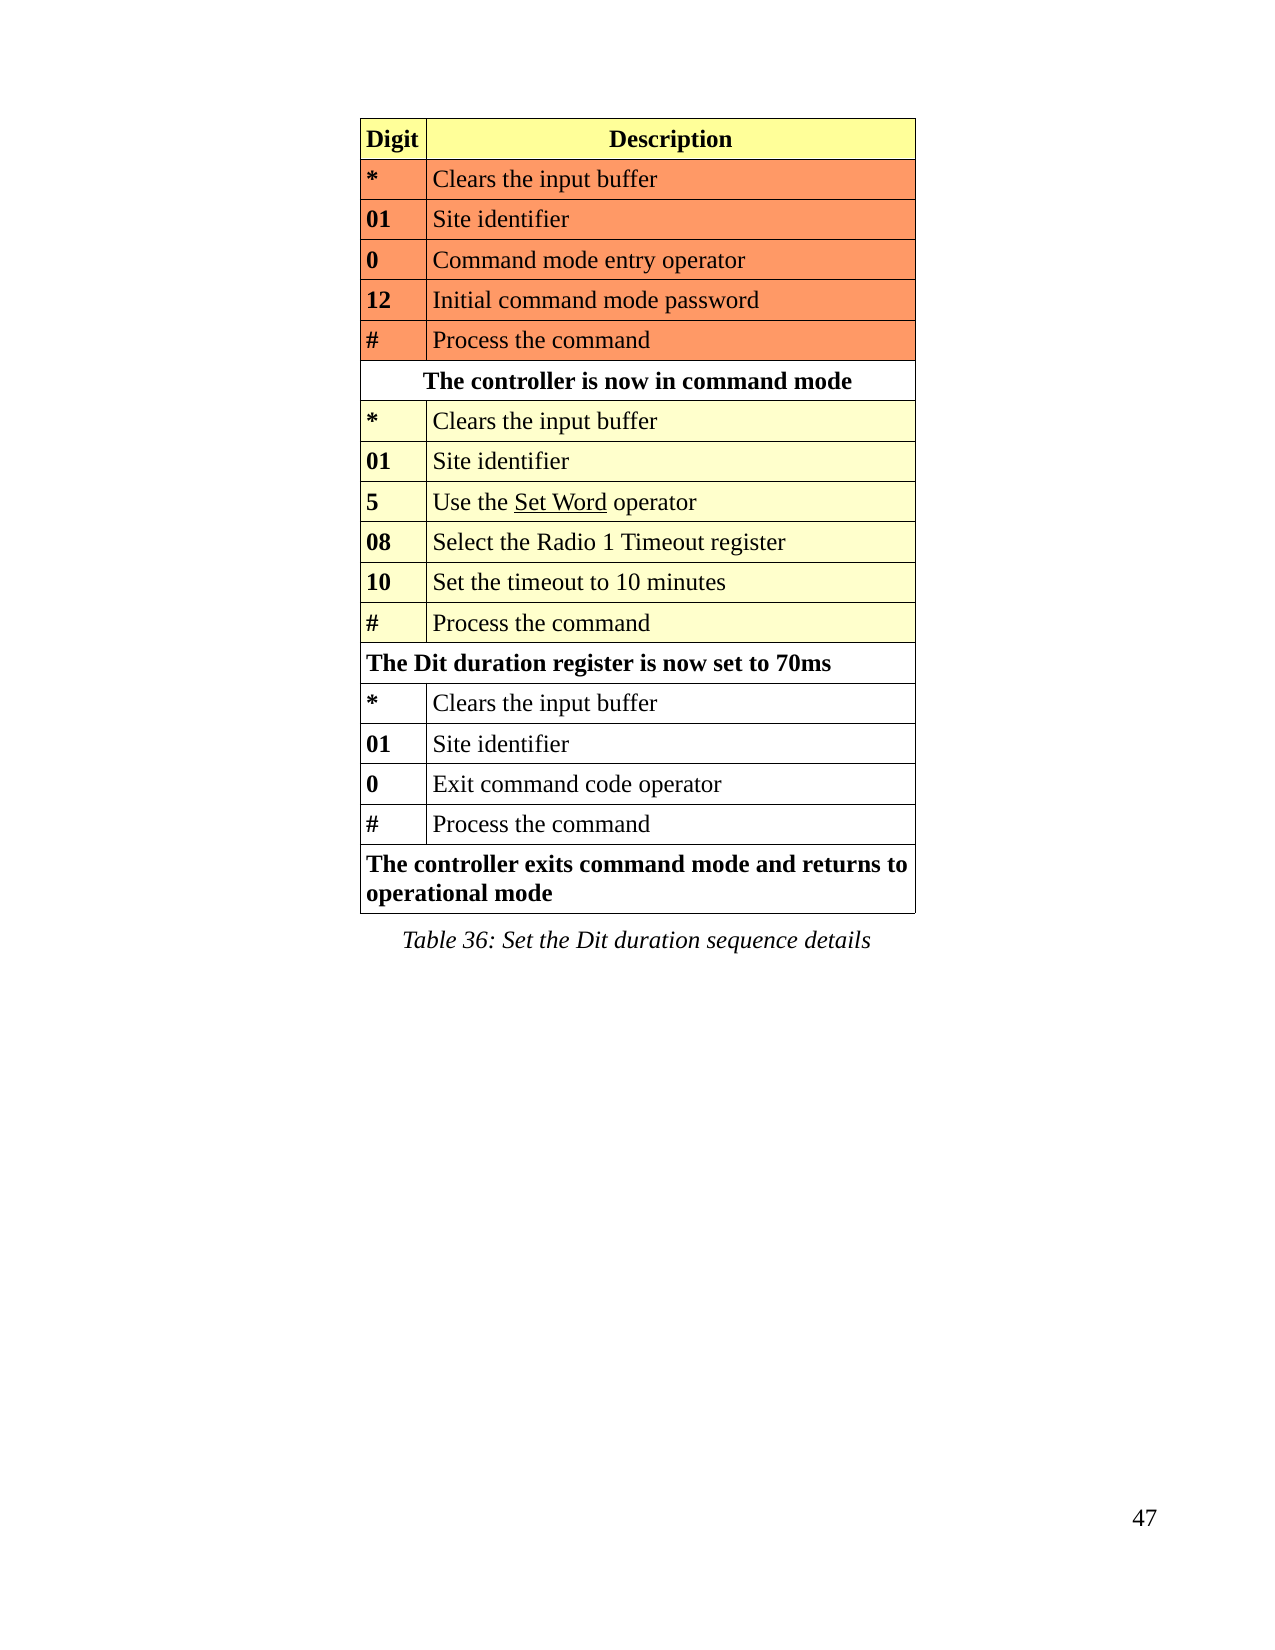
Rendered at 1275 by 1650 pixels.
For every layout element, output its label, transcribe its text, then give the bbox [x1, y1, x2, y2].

table_cell * [361, 684, 426, 723]
table_cell Clears the input buffer [427, 401, 915, 441]
table_cell Initial command mode password [427, 280, 915, 320]
table_cell Site identifier [427, 724, 915, 763]
text Table 36: Set the Dit duration sequence details [118, 925, 1157, 954]
table_cell 0 [361, 764, 426, 803]
table_cell Process the command [427, 805, 915, 844]
table_cell The controller exits command mode and returns to operational mode [361, 845, 915, 913]
table_cell Process the command [427, 321, 915, 360]
table_cell 0 [361, 240, 426, 279]
table_cell Site identifier [427, 200, 915, 239]
table_cell * [361, 160, 426, 199]
table_header Description [427, 119, 915, 158]
table_cell # [361, 805, 426, 844]
table_cell # [361, 603, 426, 642]
table_cell 5 [361, 482, 426, 521]
table_cell The controller is now in command mode [361, 361, 915, 400]
table_cell 01 [361, 200, 426, 239]
table_cell Set the timeout to 10 minutes [427, 563, 915, 602]
table_cell Select the Radio 1 Timeout register [427, 522, 915, 562]
table_cell 01 [361, 442, 426, 481]
table_cell Exit command code operator [427, 764, 915, 803]
table_header Digit [361, 119, 426, 158]
table_cell Use the Set Word operator [427, 482, 915, 521]
table_cell Process the command [427, 603, 915, 642]
table_cell Command mode entry operator [427, 240, 915, 279]
table_cell Clears the input buffer [427, 684, 915, 723]
table_cell The Dit duration register is now set to 70ms [361, 643, 915, 682]
table_cell 12 [361, 280, 426, 320]
table_cell # [361, 321, 426, 360]
table_cell 10 [361, 563, 426, 602]
table_cell 08 [361, 522, 426, 562]
table_cell 01 [361, 724, 426, 763]
table_cell * [361, 401, 426, 441]
table_cell Clears the input buffer [427, 160, 915, 199]
table_cell Site identifier [427, 442, 915, 481]
